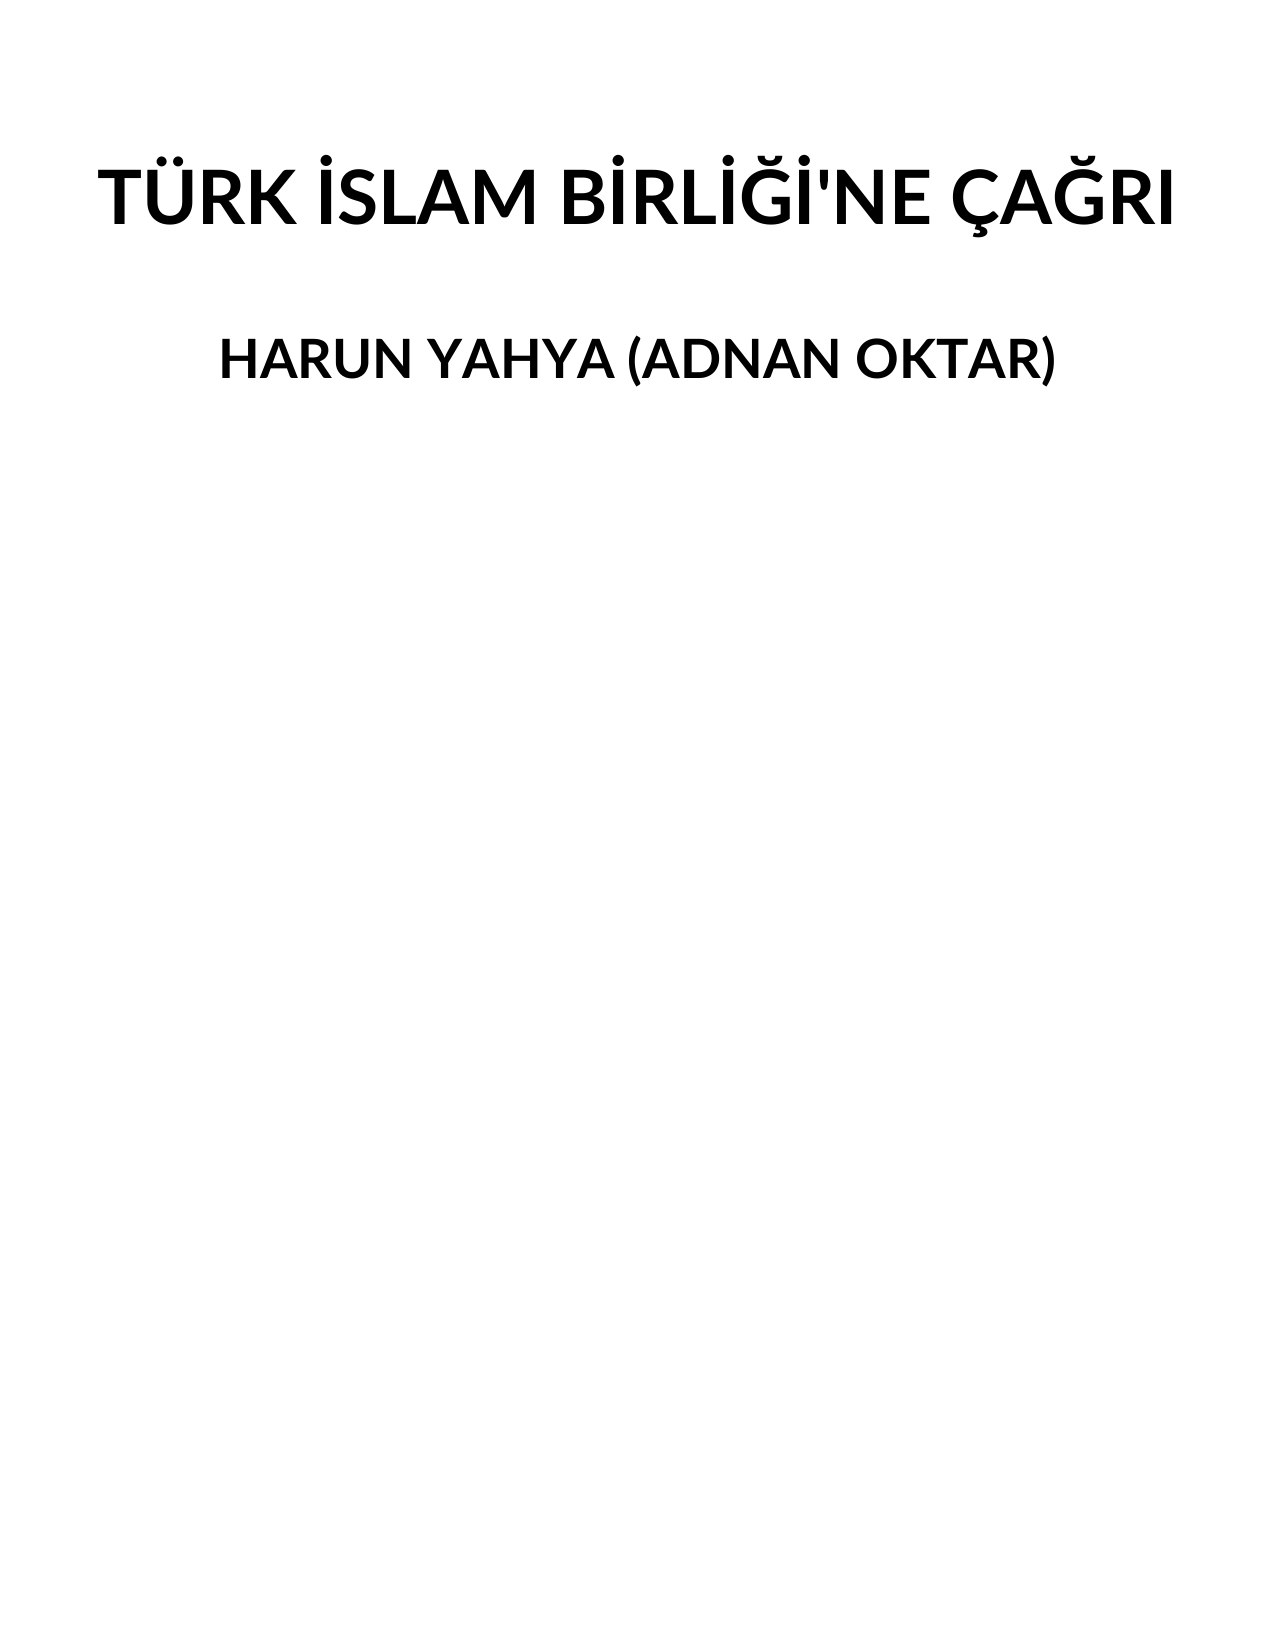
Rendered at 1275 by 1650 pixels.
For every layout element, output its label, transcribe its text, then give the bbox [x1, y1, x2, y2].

subtitle TÜRK İSLAM BİRLİĞİ'NE ÇAĞRI [75, 150, 1200, 240]
text HARUN YAHYA (ADNAN OKTAR) [75, 325, 1200, 390]
